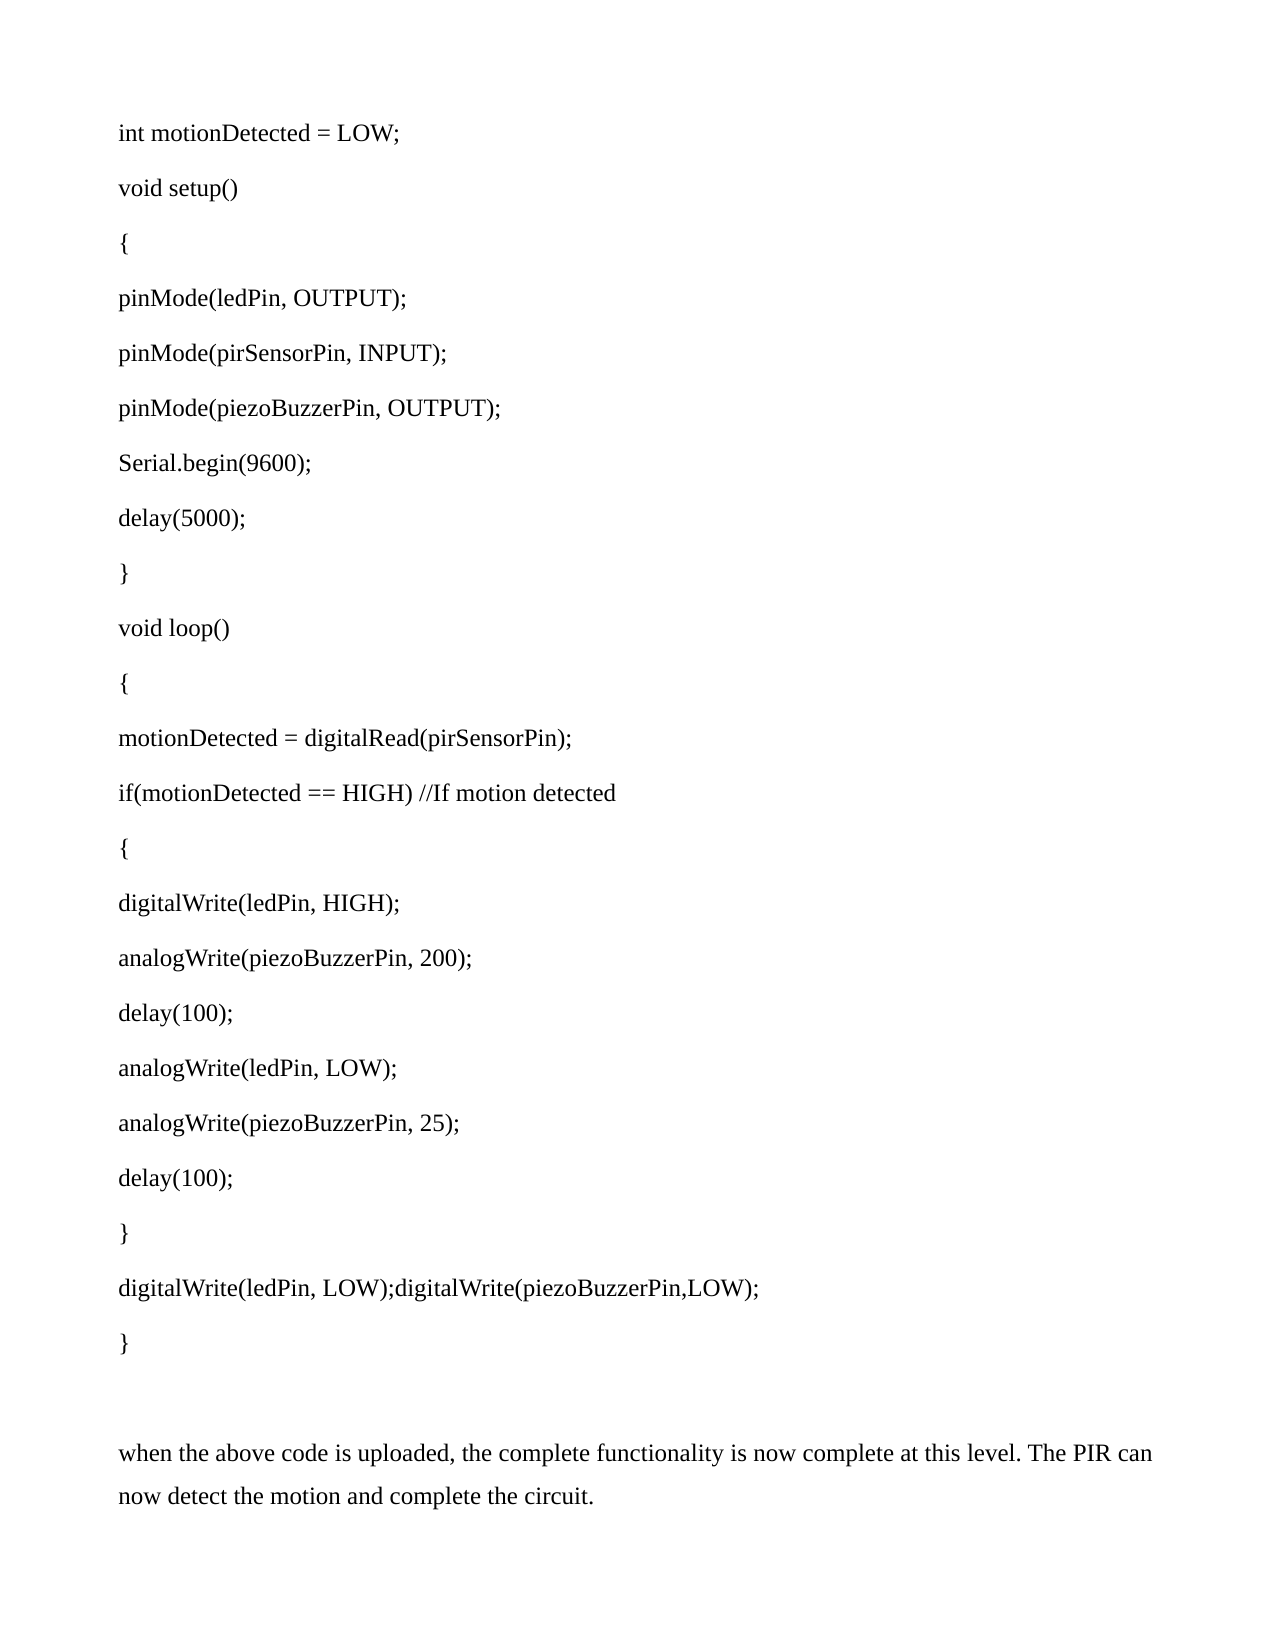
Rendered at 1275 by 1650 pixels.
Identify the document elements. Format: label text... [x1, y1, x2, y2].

text delay(100); [118, 1163, 1157, 1192]
text pinMode(pirSensorPin, INPUT); [118, 338, 1157, 367]
text analogWrite(piezoBuzzerPin, 200); [118, 943, 1157, 972]
text { [118, 833, 1157, 862]
text pinMode(ledPin, OUTPUT); [118, 283, 1157, 312]
text delay(5000); [118, 503, 1157, 532]
text Serial.begin(9600); [118, 448, 1157, 477]
text void setup() [118, 173, 1157, 202]
text digitalWrite(ledPin, LOW);digitalWrite(piezoBuzzerPin,LOW); [118, 1273, 1157, 1302]
text int motionDetected = LOW; [118, 118, 1157, 147]
text motionDetected = digitalRead(pirSensorPin); [118, 723, 1157, 752]
text } [118, 1218, 1157, 1247]
text digitalWrite(ledPin, HIGH); [118, 888, 1157, 917]
text { [118, 668, 1157, 697]
text when the above code is uploaded, the complete functionality is now complete at this level. The PIR can now detect the motion and complete the circuit. [118, 1438, 1157, 1510]
text } [118, 1328, 1157, 1357]
text pinMode(piezoBuzzerPin, OUTPUT); [118, 393, 1157, 422]
text analogWrite(ledPin, LOW); [118, 1053, 1157, 1082]
text delay(100); [118, 998, 1157, 1027]
text analogWrite(piezoBuzzerPin, 25); [118, 1108, 1157, 1137]
text } [118, 558, 1157, 587]
text { [118, 228, 1157, 257]
text if(motionDetected == HIGH) //If motion detected [118, 778, 1157, 807]
text void loop() [118, 613, 1157, 642]
